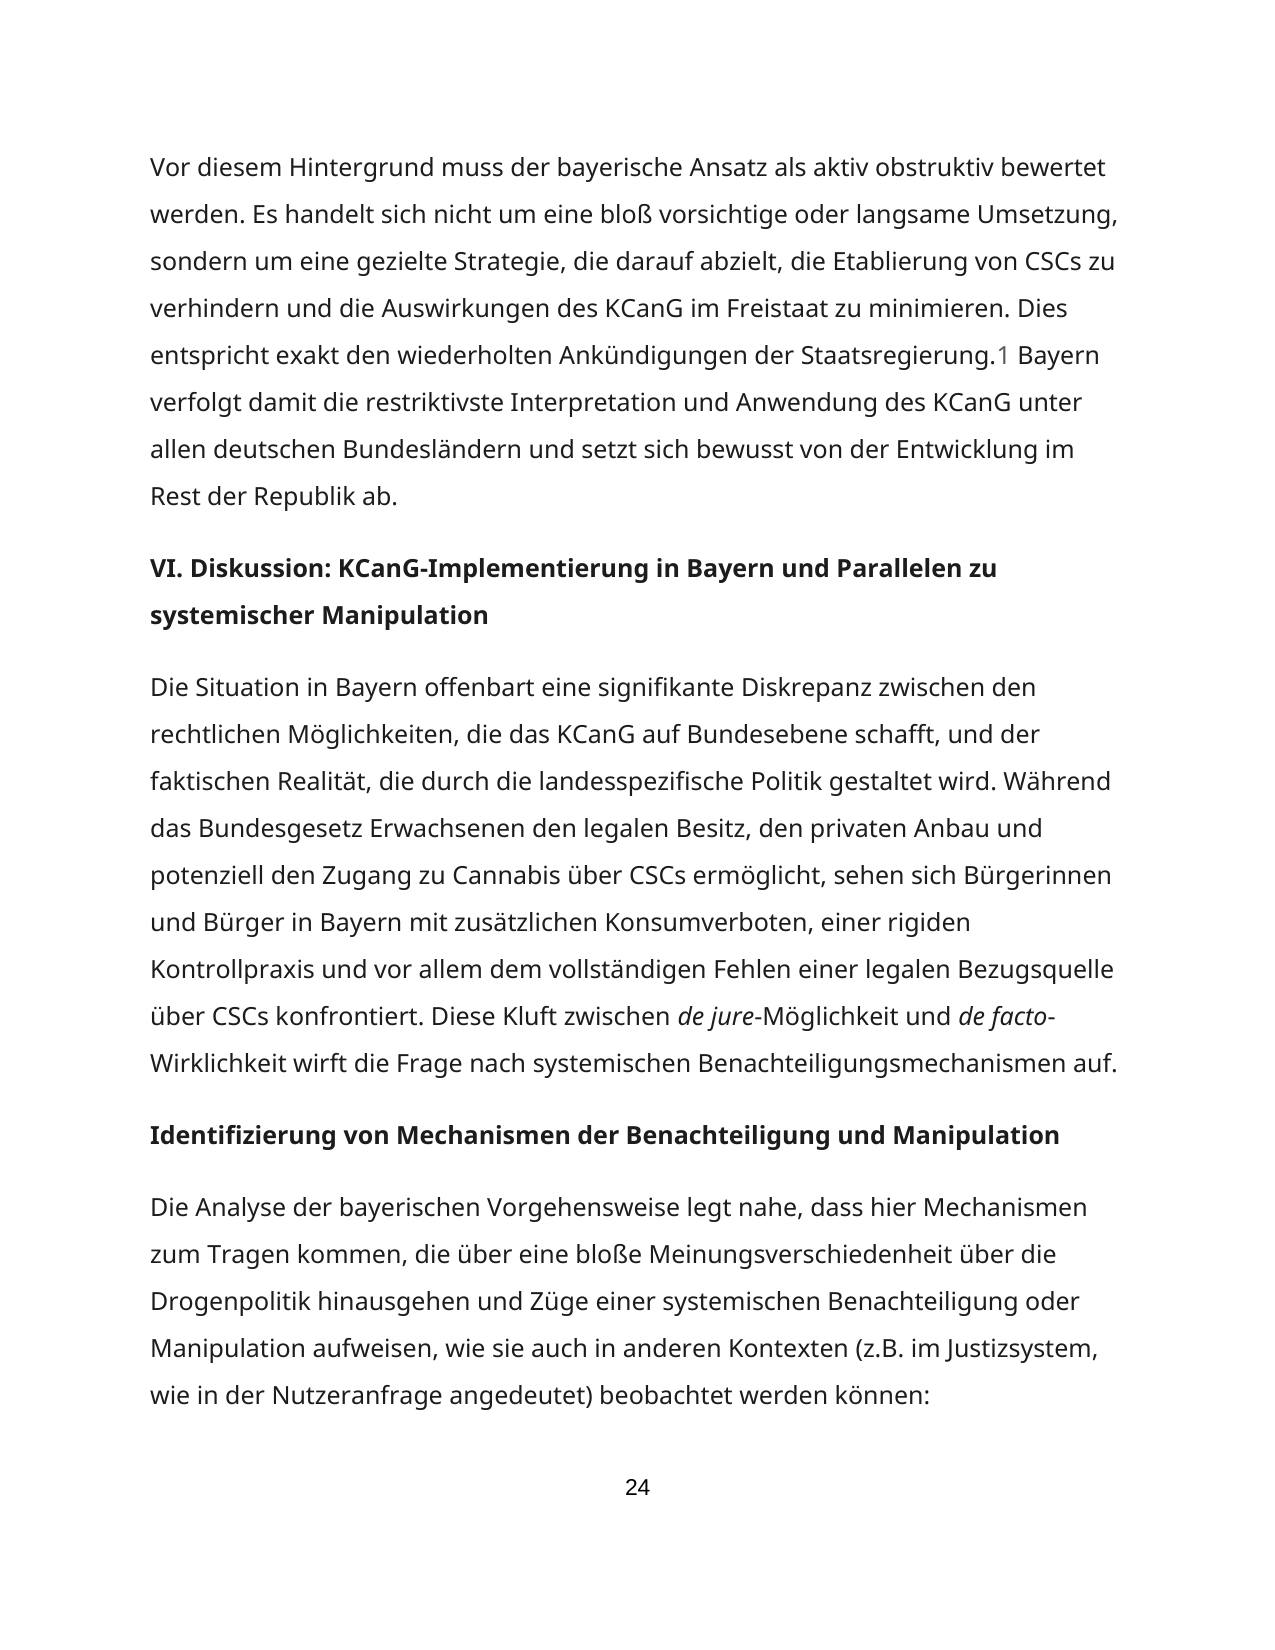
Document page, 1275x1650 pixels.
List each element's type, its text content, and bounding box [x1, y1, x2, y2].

text Die Analyse der bayerischen Vorgehensweise legt nahe, dass hier Mechanismen zum Tragen kommen, die über eine bloße Meinungsverschiedenheit über die Drogenpolitik hinausgehen und Züge einer systemischen Benachteiligung oder Manipulation aufweisen, wie sie auch in anderen Kontexten (z.B. im Justizsystem, wie in der Nutzeranfrage angedeutet) beobachtet werden können: [150, 1189, 1125, 1412]
text Vor diesem Hintergrund muss der bayerische Ansatz als aktiv obstruktiv bewertet werden. Es handelt sich nicht um eine bloß vorsichtige oder langsame Umsetzung, sondern um eine gezielte Strategie, die darauf abzielt, die Etablierung von CSCs zu verhindern und die Auswirkungen des KCanG im Freistaat zu minimieren. Dies entspricht exakt den wiederholten Ankündigungen der Staatsregierung.1 Bayern verfolgt damit die restriktivste Interpretation und Anwendung des KCanG unter allen deutschen Bundesländern und setzt sich bewusst von der Entwicklung im Rest der Republik ab. [150, 150, 1125, 513]
text Die Situation in Bayern offenbart eine signifikante Diskrepanz zwischen den rechtlichen Möglichkeiten, die das KCanG auf Bundesebene schafft, und der faktischen Realität, die durch die landesspezifische Politik gestaltet wird. Während das Bundesgesetz Erwachsenen den legalen Besitz, den privaten Anbau und potenziell den Zugang zu Cannabis über CSCs ermöglicht, sehen sich Bürgerinnen und Bürger in Bayern mit zusätzlichen Konsumverboten, einer rigiden Kontrollpraxis und vor allem dem vollständigen Fehlen einer legalen Bezugsquelle über CSCs konfrontiert. Diese Kluft zwischen de jure-Möglichkeit und de facto-Wirklichkeit wirft die Frage nach systemischen Benachteiligungsmechanismen auf. [150, 670, 1125, 1080]
text Identifizierung von Mechanismen der Benachteiligung und Manipulation [150, 1118, 1125, 1152]
text VI. Diskussion: KCanG-Implementierung in Bayern und Parallelen zu systemischer Manipulation [150, 551, 1125, 632]
